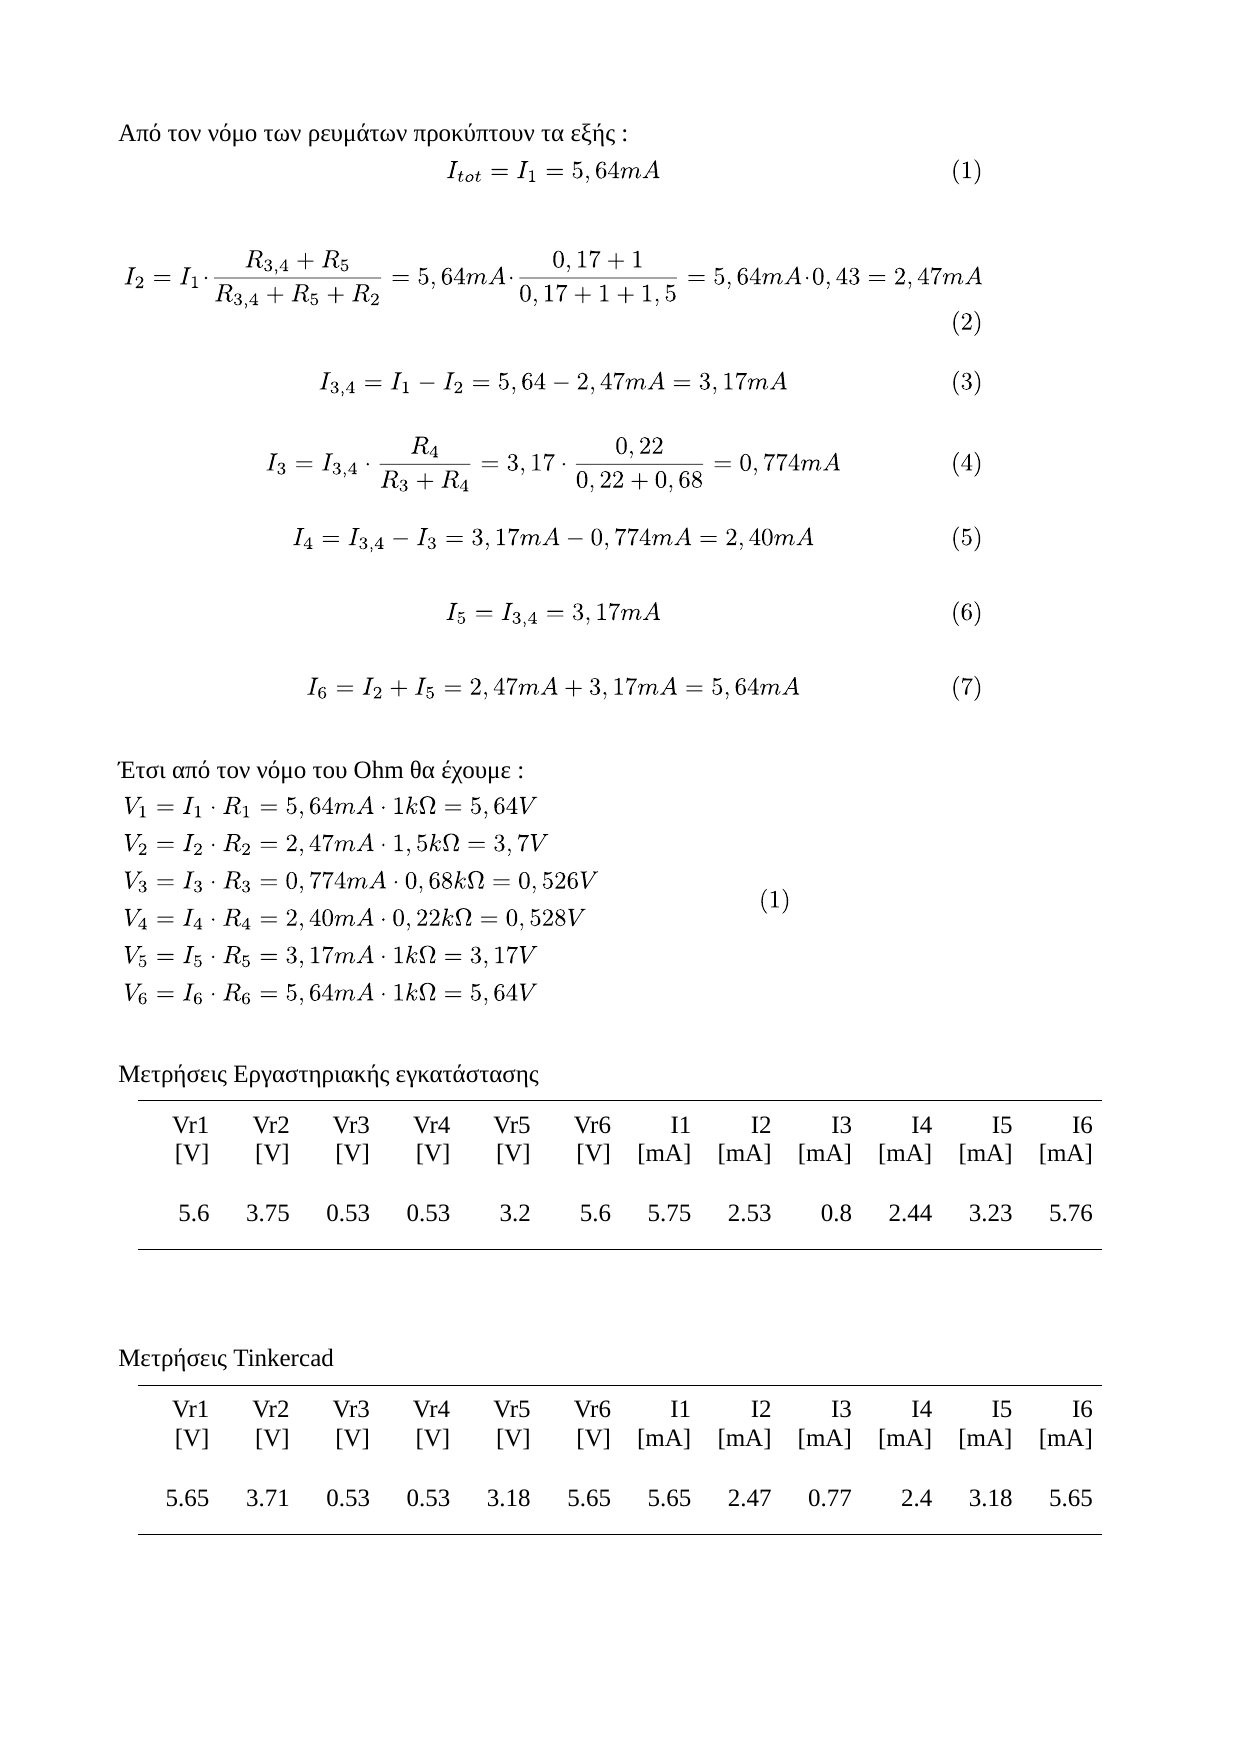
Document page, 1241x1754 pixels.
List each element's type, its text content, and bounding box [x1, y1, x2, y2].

table_header Vr3 [V] [299, 1386, 379, 1474]
table_header Vr2 [V] [219, 1101, 299, 1189]
table_cell 2.44 [861, 1189, 941, 1249]
table_header Vr1 [V] [138, 1101, 218, 1189]
table_header I5 [mA] [941, 1386, 1022, 1474]
table_header Vr4 [V] [379, 1386, 459, 1474]
table_header Vr1 [V] [138, 1386, 218, 1474]
table_cell 3.23 [941, 1189, 1022, 1249]
table_header I3 [mA] [781, 1386, 861, 1474]
table_header I4 [mA] [861, 1101, 941, 1189]
table_cell 0.77 [781, 1474, 861, 1534]
table_header I5 [mA] [941, 1101, 1022, 1189]
table_cell 0.8 [781, 1189, 861, 1249]
table_cell 5.65 [138, 1474, 218, 1534]
table_cell 0.53 [379, 1474, 459, 1534]
table_header I1 [mA] [620, 1386, 700, 1474]
table_cell 5.76 [1022, 1189, 1102, 1249]
table_cell 5.65 [620, 1474, 700, 1534]
table_header Vr5 [V] [460, 1101, 540, 1189]
table_header I6 [mA] [1022, 1101, 1102, 1189]
table_header I4 [mA] [861, 1386, 941, 1474]
table_cell 3.18 [459, 1474, 540, 1534]
table_header Vr4 [V] [379, 1101, 459, 1189]
table_header I3 [mA] [781, 1101, 861, 1189]
table_cell 5.75 [620, 1189, 700, 1249]
table_header I2 [mA] [700, 1386, 781, 1474]
table_cell 5.6 [138, 1189, 218, 1249]
table_header I2 [mA] [700, 1101, 781, 1189]
table_cell 3.18 [941, 1474, 1022, 1534]
table_cell 0.53 [299, 1474, 379, 1534]
table_cell 3.71 [219, 1474, 299, 1534]
text Από τον νόμο των ρευμάτων προκύπτουν τα εξής : [118, 118, 1122, 147]
table_header I6 [mA] [1022, 1386, 1102, 1474]
table_cell 2.53 [700, 1189, 781, 1249]
table_header Vr6 [V] [540, 1386, 620, 1474]
table_header Vr2 [V] [219, 1386, 299, 1474]
table_cell 2.47 [700, 1474, 781, 1534]
text Έτσι από τον νόμο του Ohm θα έχουμε : [118, 755, 1122, 783]
table_header Vr5 [V] [459, 1386, 540, 1474]
text Μετρήσεις Tinkercad [118, 1343, 1122, 1372]
table_cell 0.53 [379, 1189, 459, 1249]
table_cell 5.6 [540, 1189, 620, 1249]
table_cell 5.65 [540, 1474, 620, 1534]
text Μετρήσεις Εργαστηριακής εγκατάστασης [118, 1059, 1122, 1088]
table_header Vr3 [V] [299, 1101, 379, 1189]
table_header Vr6 [V] [540, 1101, 620, 1189]
table_cell 2.4 [861, 1474, 941, 1534]
table_cell 0.53 [299, 1189, 379, 1249]
table_header I1 [mA] [620, 1101, 700, 1189]
table_cell 5.65 [1022, 1474, 1102, 1534]
table_cell 3.75 [219, 1189, 299, 1249]
table_cell 3.2 [460, 1189, 540, 1249]
